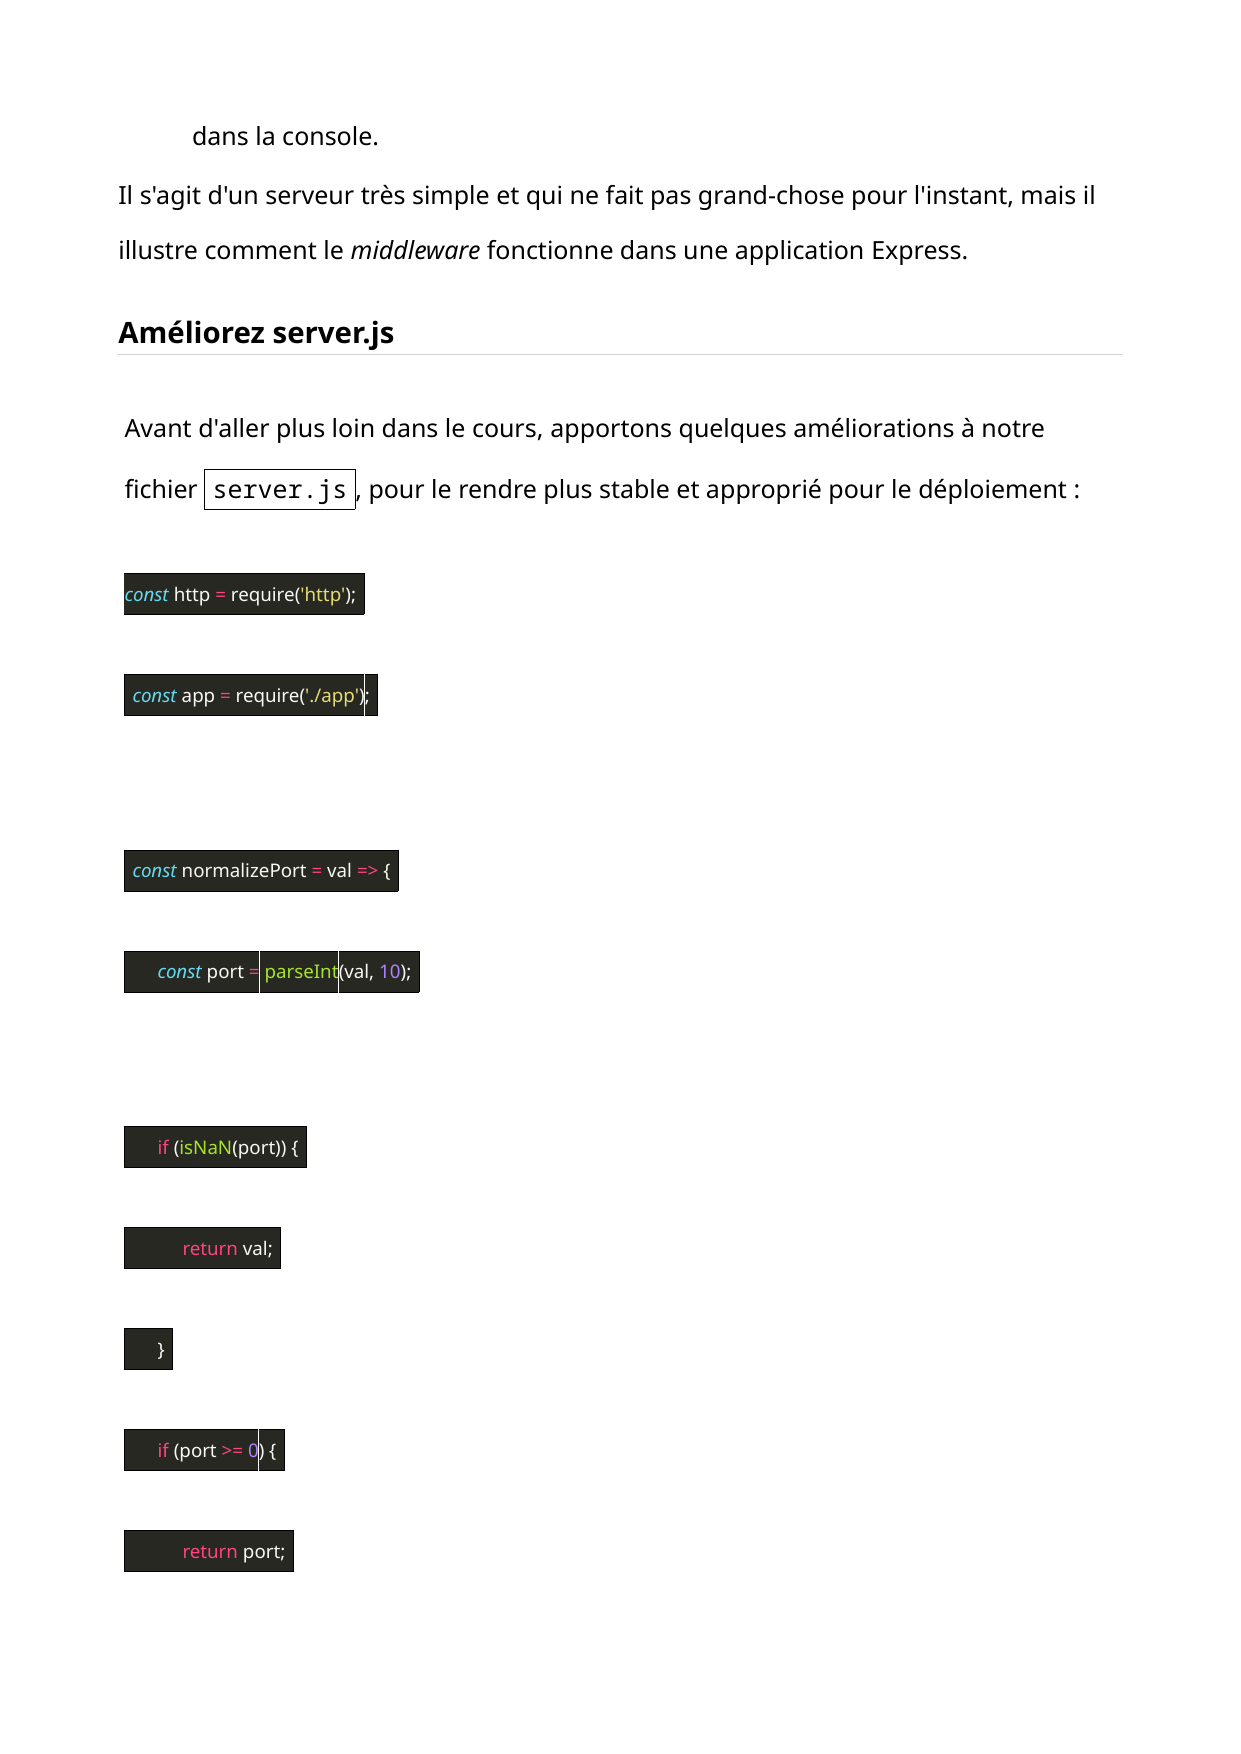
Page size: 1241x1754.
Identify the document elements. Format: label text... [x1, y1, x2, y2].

list dans la console. [162, 118, 1122, 152]
text [294, 1530, 1111, 1572]
text return val; [125, 1228, 280, 1268]
text [307, 1126, 1111, 1167]
text } [125, 1329, 172, 1369]
text [285, 1429, 1111, 1471]
text [173, 1328, 1111, 1369]
text [420, 951, 1111, 992]
text Avant d'aller plus loin dans le cours, apportons quelques améliorations à notre fichier server.js, pour le rendre plus stable et approprié pour le déploiement : [124, 410, 1116, 509]
text return port; [125, 1531, 293, 1571]
text [281, 1227, 1111, 1268]
text [365, 573, 1111, 614]
text [399, 849, 1111, 891]
text const http = require('http'); [124, 574, 364, 614]
subtitle Améliorez server.js [118, 312, 1122, 354]
text const normalizePort = val => { [125, 851, 398, 891]
text if (isNaN(port)) { [125, 1127, 306, 1167]
text const port = parseInt(val, 10); [125, 952, 419, 992]
text [378, 674, 1111, 715]
text const app = require('./app'); [125, 675, 377, 715]
text Il s'agit d'un serveur très simple et qui ne fait pas grand-chose pour l'instant, mais il illustre comment le middleware fonctionne dans une application Express. [118, 178, 1122, 267]
text if (port >= 0) { [125, 1430, 284, 1470]
